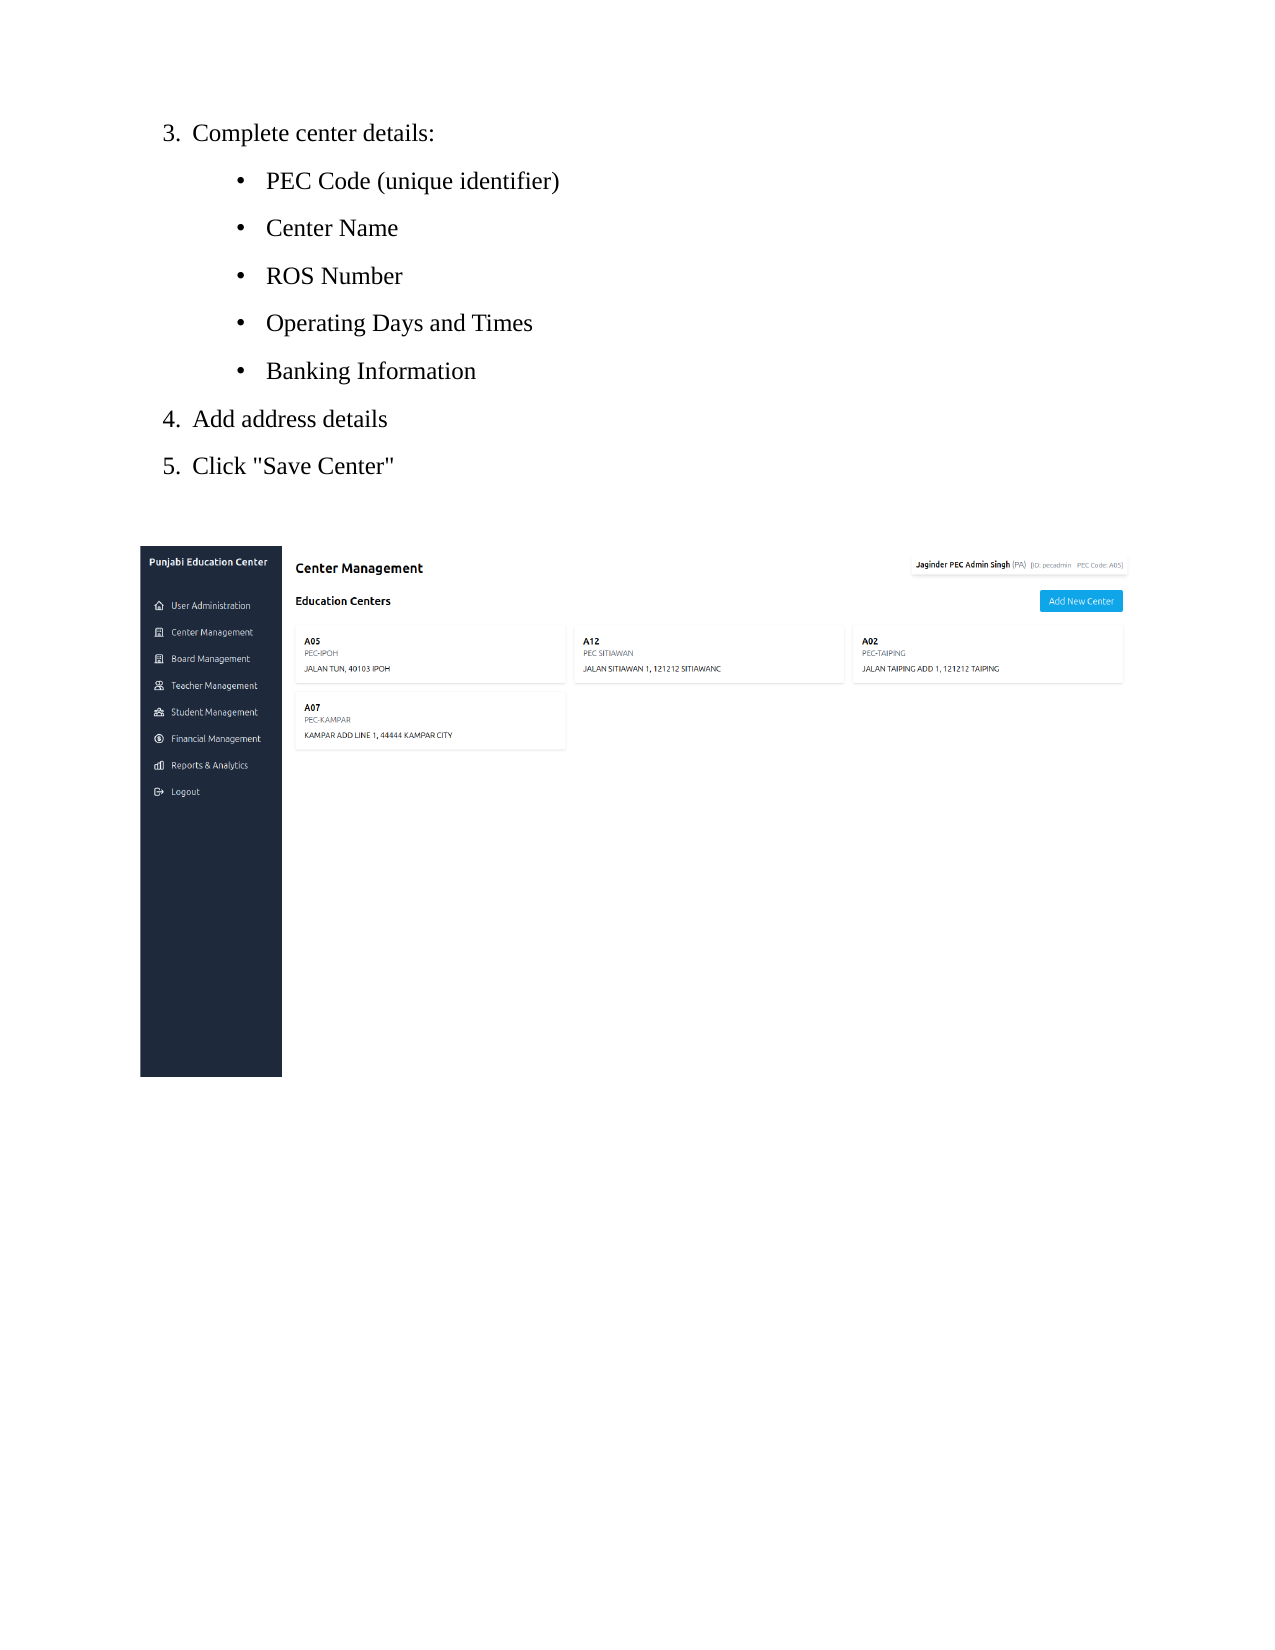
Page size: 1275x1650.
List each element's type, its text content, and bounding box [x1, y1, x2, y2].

list Add address details [162, 404, 1157, 432]
list Click "Save Center" [162, 451, 1157, 480]
list Center Name [236, 213, 1157, 242]
list Complete center details: [162, 118, 1157, 147]
picture [140, 546, 1135, 1077]
list PEC Code (unique identifier) [236, 166, 1157, 194]
list Banking Information [236, 356, 1157, 385]
list ROS Number [236, 261, 1157, 290]
list Operating Days and Times [236, 308, 1157, 337]
